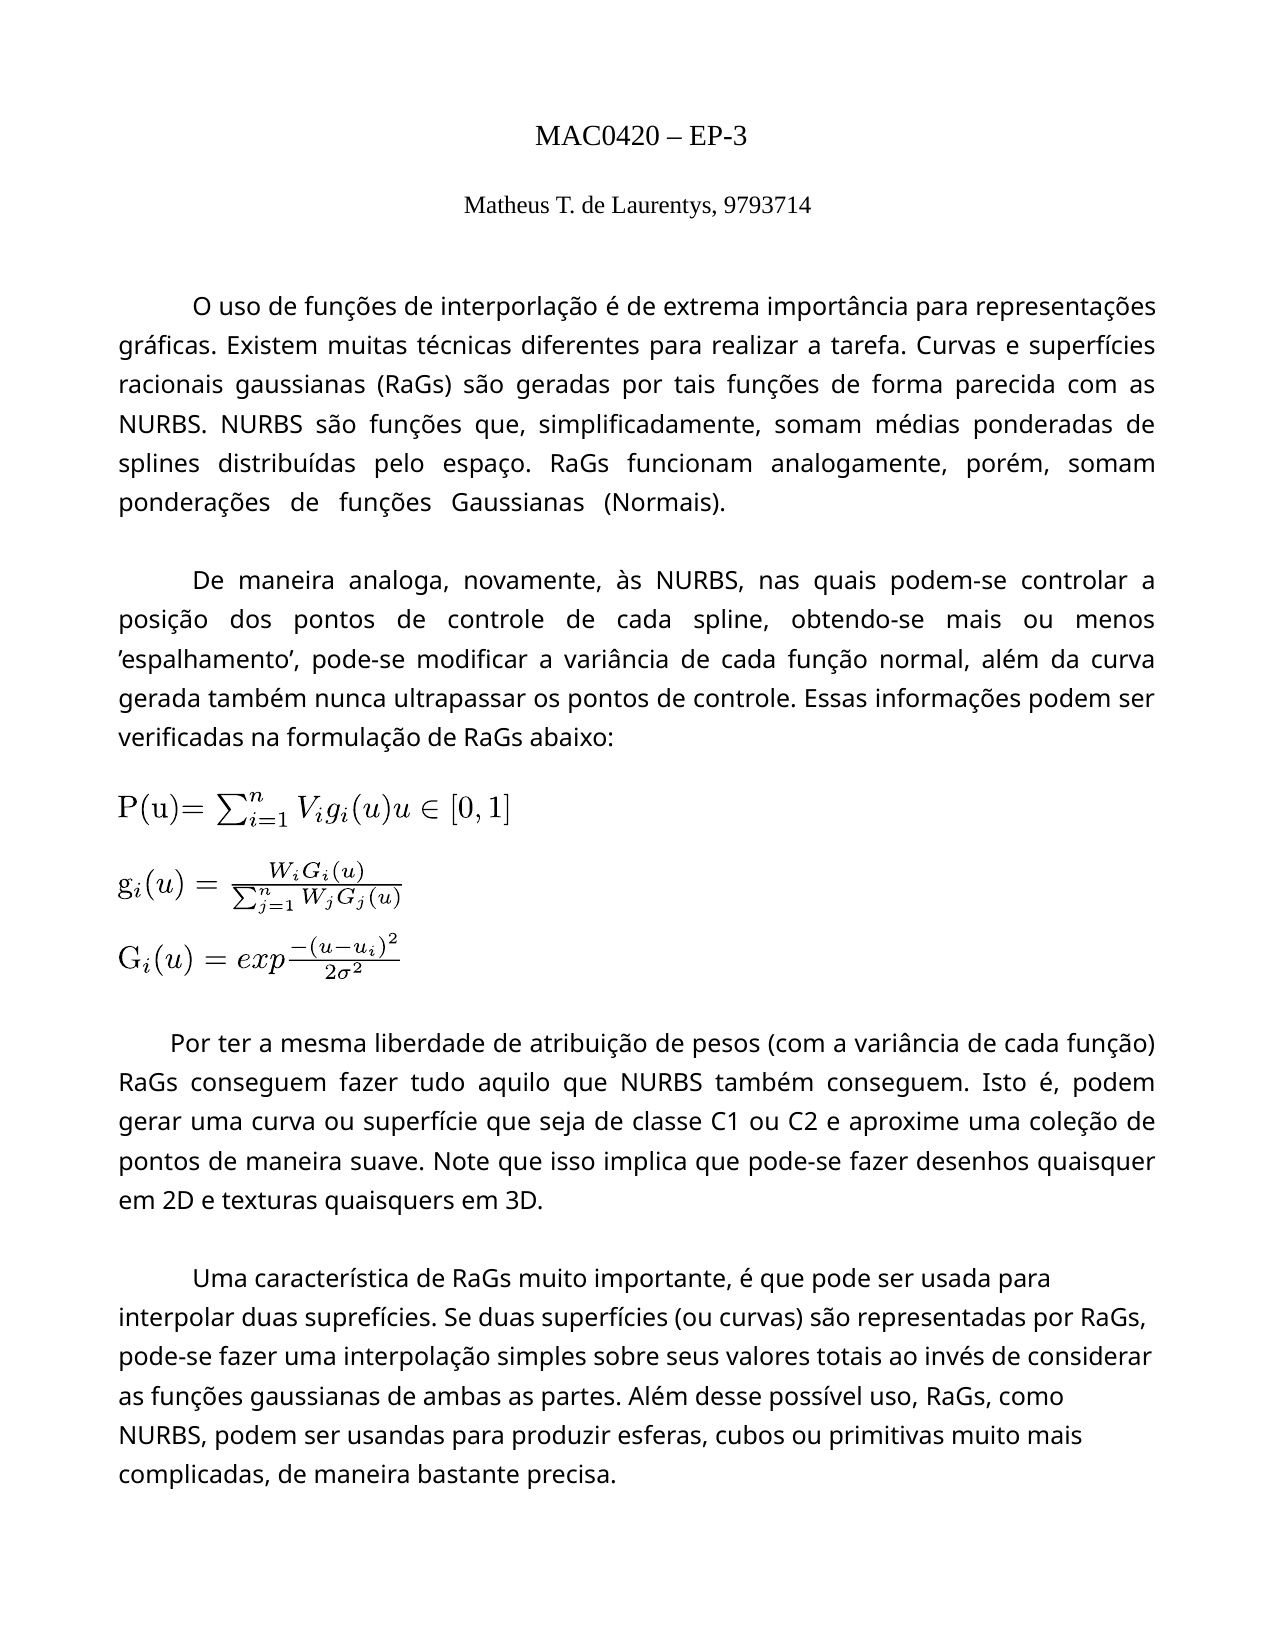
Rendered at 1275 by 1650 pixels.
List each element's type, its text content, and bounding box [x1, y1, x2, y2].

text O uso de funções de interporlação é de extrema importância para representações gráficas. Existem muitas técnicas diferentes para realizar a tarefa. Curvas e superfícies racionais gaussianas (RaGs) são geradas por tais funções de forma parecida com as NURBS. NURBS são funções que, simplificadamente, somam médias ponderadas de splines distribuídas pelo espaço. RaGs funcionam analogamente, porém, somam ponderações de funções Gaussianas (Normais). De maneira analoga, novamente, às NURBS, nas quais podem-se controlar a posição dos pontos de controle de cada spline, obtendo-se mais ou menos ’espalhamento’, pode-se modificar a variância de cada função normal, além da curva gerada também nunca ultrapassar os pontos de controle. Essas informações podem ser verificadas na formulação de RaGs abaixo: [118, 289, 1157, 754]
text Matheus T. de Laurentys, 9793714 [118, 190, 1157, 218]
text Uma característica de RaGs muito importante, é que pode ser usada para interpolar duas suprefícies. Se duas superfícies (ou curvas) são representadas por RaGs, pode-se fazer uma interpolação simples sobre seus valores totais ao invés de considerar as funções gaussianas de ambas as partes. Além desse possível uso, RaGs, como NURBS, podem ser usandas para produzir esferas, cubos ou primitivas muito mais complicadas, de maneira bastante precisa. [118, 1261, 1157, 1491]
text MAC0420 – EP-3 [118, 118, 1157, 152]
text Por ter a mesma liberdade de atribuição de pesos (com a variância de cada função) RaGs conseguem fazer tudo aquilo que NURBS também conseguem. Isto é, podem gerar uma curva ou superfície que seja de classe C1 ou C2 e aproxime uma coleção de pontos de maneira suave. Note que isso implica que pode-se fazer desenhos quaisquer em 2D e texturas quaisquers em 3D. [118, 1026, 1157, 1216]
